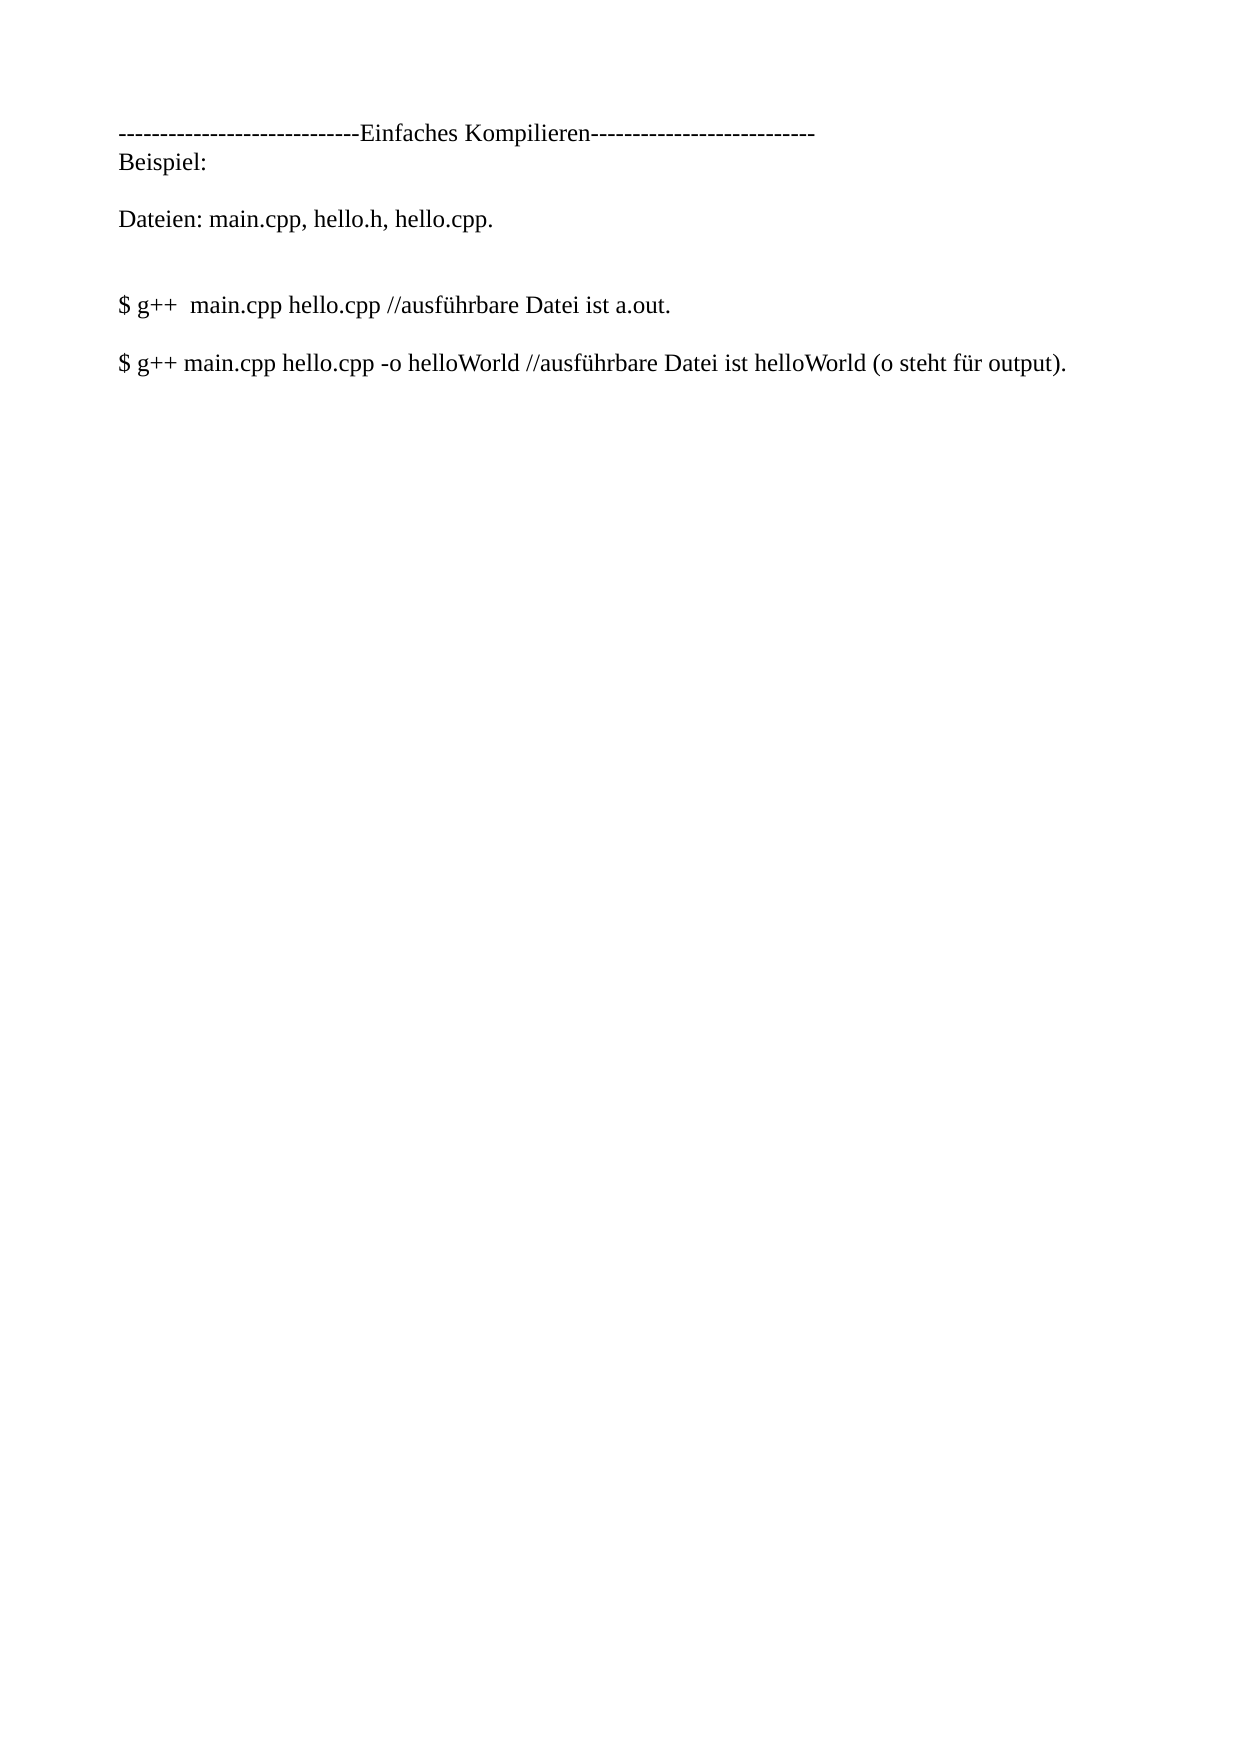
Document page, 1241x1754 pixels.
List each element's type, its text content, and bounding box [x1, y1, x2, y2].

text -----------------------------Einfaches Kompilieren--------------------------- [118, 118, 1122, 147]
text Dateien: main.cpp, hello.h, hello.cpp. [118, 204, 1122, 233]
text Beispiel: [118, 147, 1122, 176]
text $ g++ main.cpp hello.cpp //ausführbare Datei ist a.out. [118, 291, 1122, 319]
text $ g++ main.cpp hello.cpp -o helloWorld //ausführbare Datei ist helloWorld (o steht für output). [118, 348, 1122, 377]
